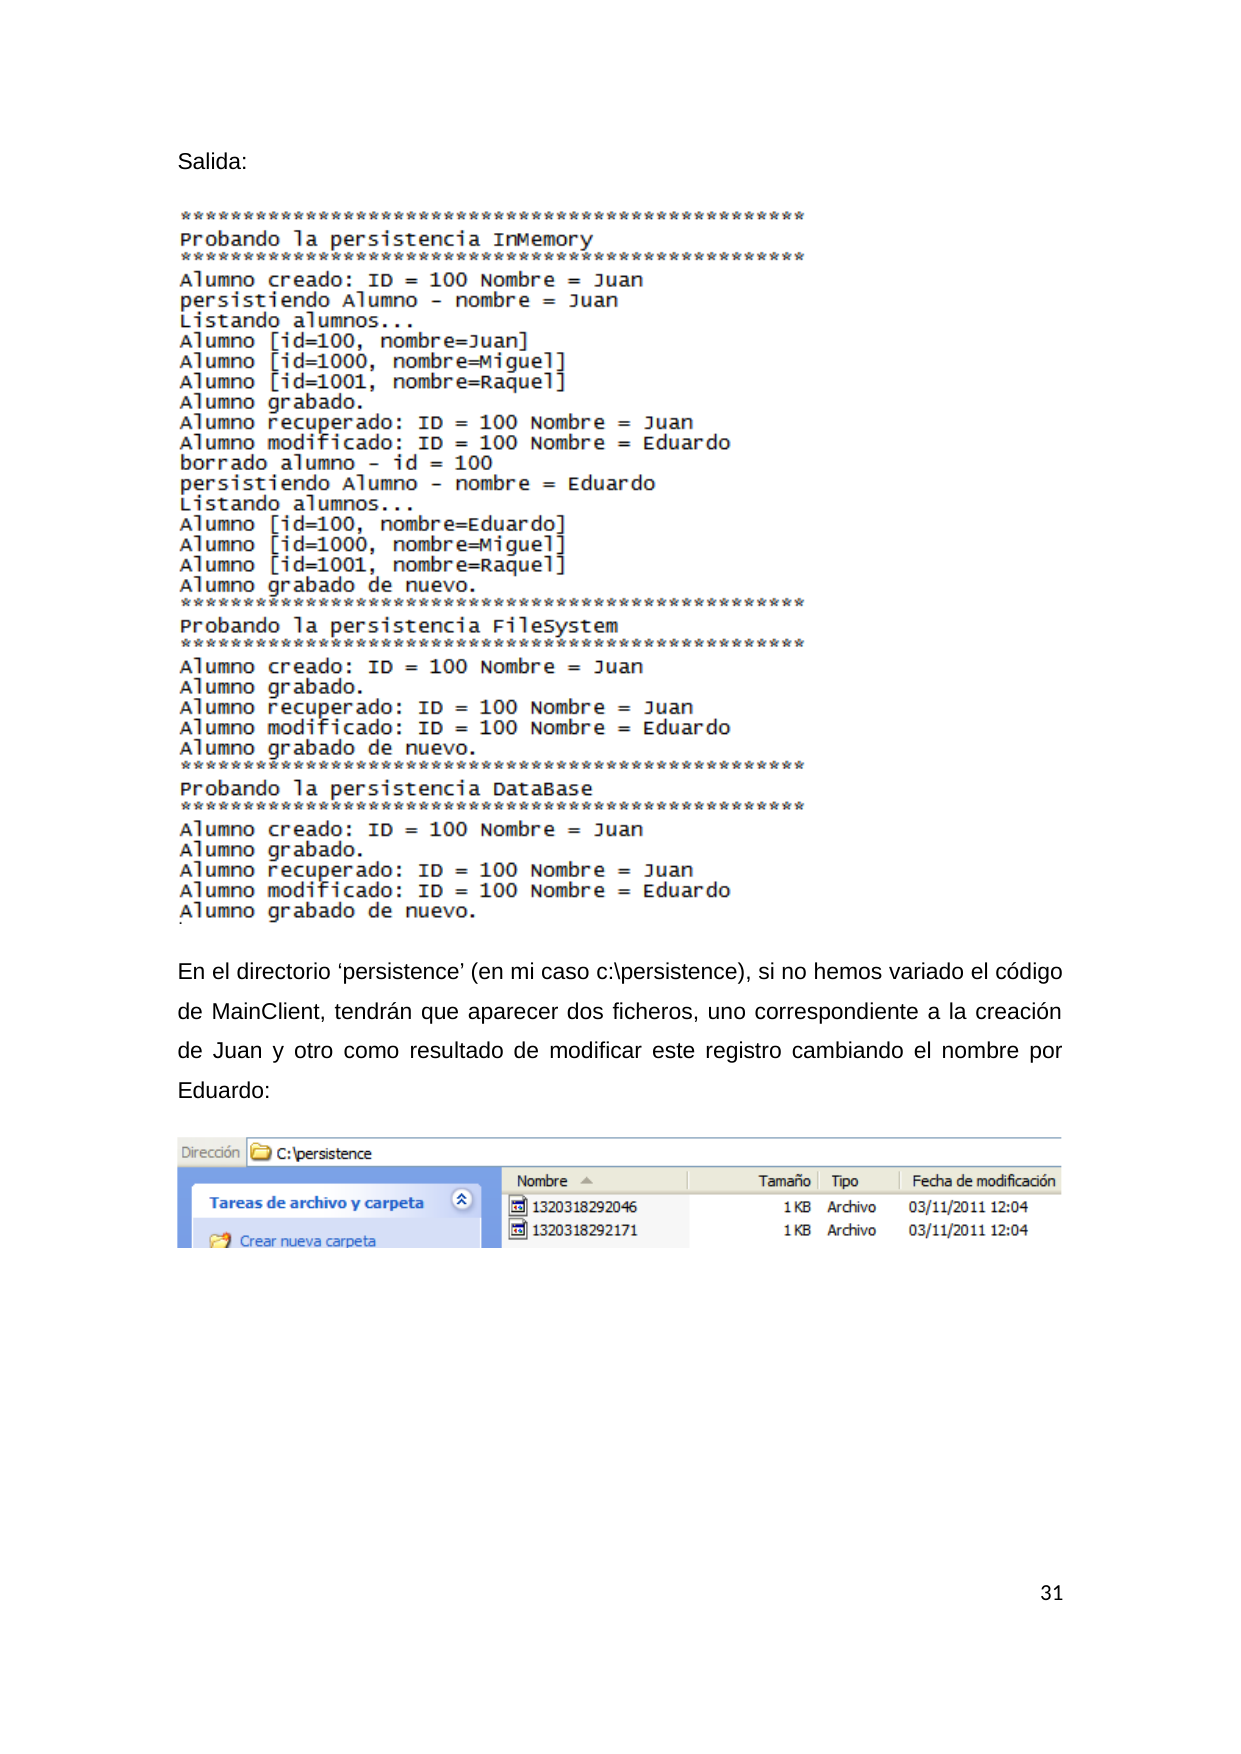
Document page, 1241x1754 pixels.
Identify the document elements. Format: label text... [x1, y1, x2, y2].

text Salida: [177, 148, 1063, 174]
picture [177, 1137, 1062, 1248]
text En el directorio ‘persistence’ (en mi caso c:\persistence), si no hemos variado el código de MainClient, tendrán que aparecer dos ficheros, uno correspondiente a la creación de Juan y otro como resultado de modificar este registro cambiando el nombre por Eduardo: [177, 958, 1063, 1103]
picture [177, 207, 809, 924]
